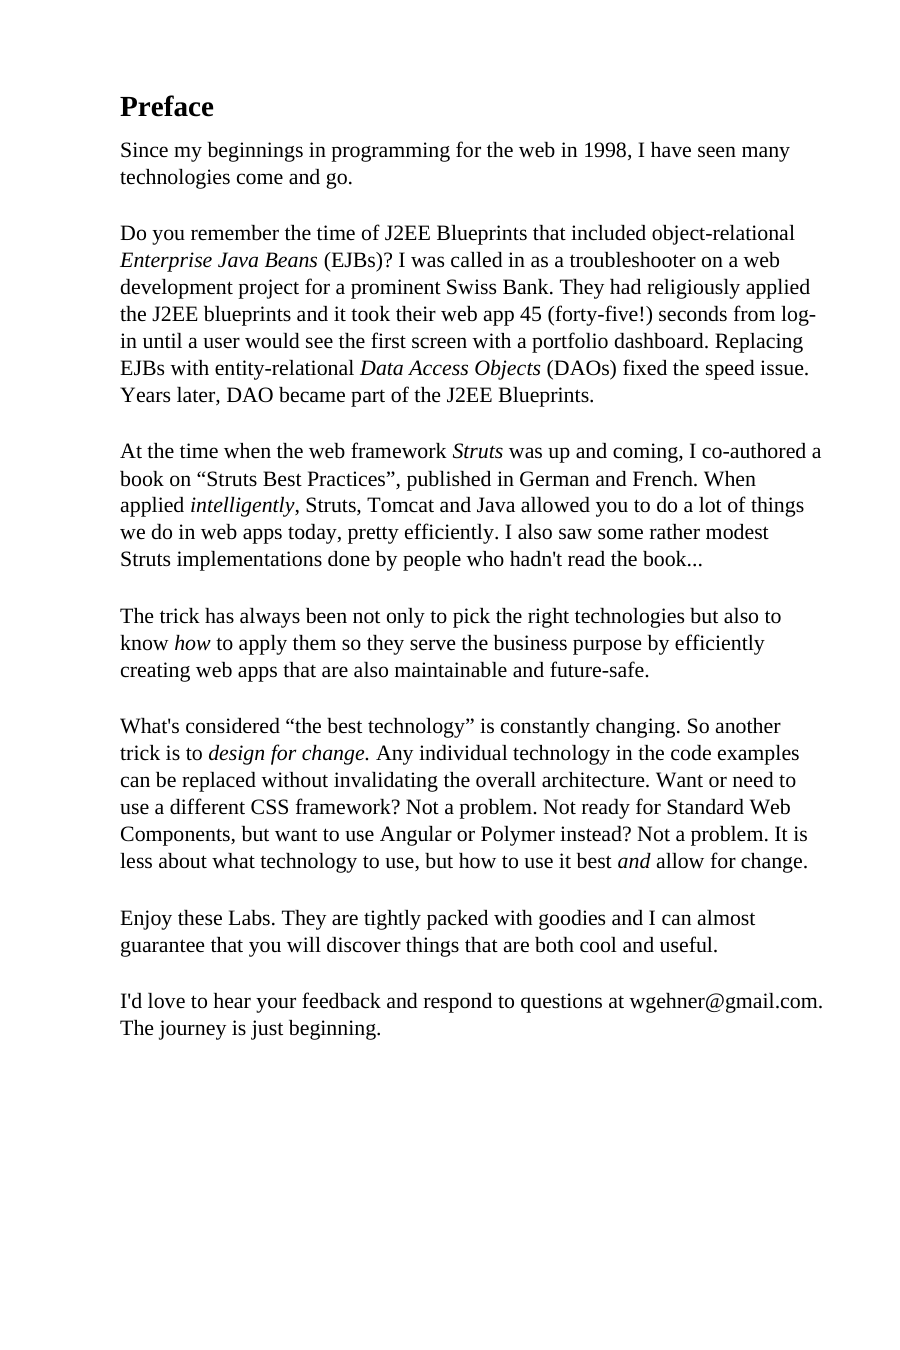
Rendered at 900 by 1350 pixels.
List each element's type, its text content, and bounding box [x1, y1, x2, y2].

text The trick has always been not only to pick the right technologies but also to know how to apply them so they serve the business purpose by efficiently creating web apps that are also maintainable and future-safe. [120, 602, 825, 683]
text What's considered “the best technology” is constantly changing. So another trick is to design for change. Any individual technology in the code examples can be replaced without invalidating the overall architecture. Want or need to use a different CSS framework? Not a problem. Not ready for Standard Web Components, but want to use Angular or Polymer instead? Not a problem. It is less about what technology to use, but how to use it best and allow for change. [120, 712, 825, 874]
text I'd love to hear your feedback and respond to questions at wgehner@gmail.com. The journey is just beginning. [120, 987, 825, 1041]
text Since my beginnings in programming for the web in 1998, I have seen many technologies come and go. [120, 136, 825, 189]
subtitle Preface [120, 89, 825, 123]
text Do you remember the time of J2EE Blueprints that included object-relational Enterprise Java Beans (EJBs)? I was called in as a troubleshooter on a web development project for a prominent Swiss Bank. They had religiously applied the J2EE blueprints and it took their web app 45 (forty-five!) seconds from log-in until a user would see the first screen with a portfolio dashboard. Replacing EJBs with entity-relational Data Access Objects (DAOs) fixed the speed issue. Years later, DAO became part of the J2EE Blueprints. [120, 219, 825, 408]
text At the time when the web framework Struts was up and coming, I co-authored a book on “Struts Best Practices”, published in German and French. When applied intelligently, Struts, Tomcat and Java allowed you to do a lot of things we do in web apps today, pretty efficiently. I also saw some rather modest Struts implementations done by people who hadn't read the book... [120, 437, 825, 572]
text Enjoy these Labs. They are tightly packed with goodies and I can almost guarantee that you will discover things that are both cool and useful. [120, 903, 825, 957]
